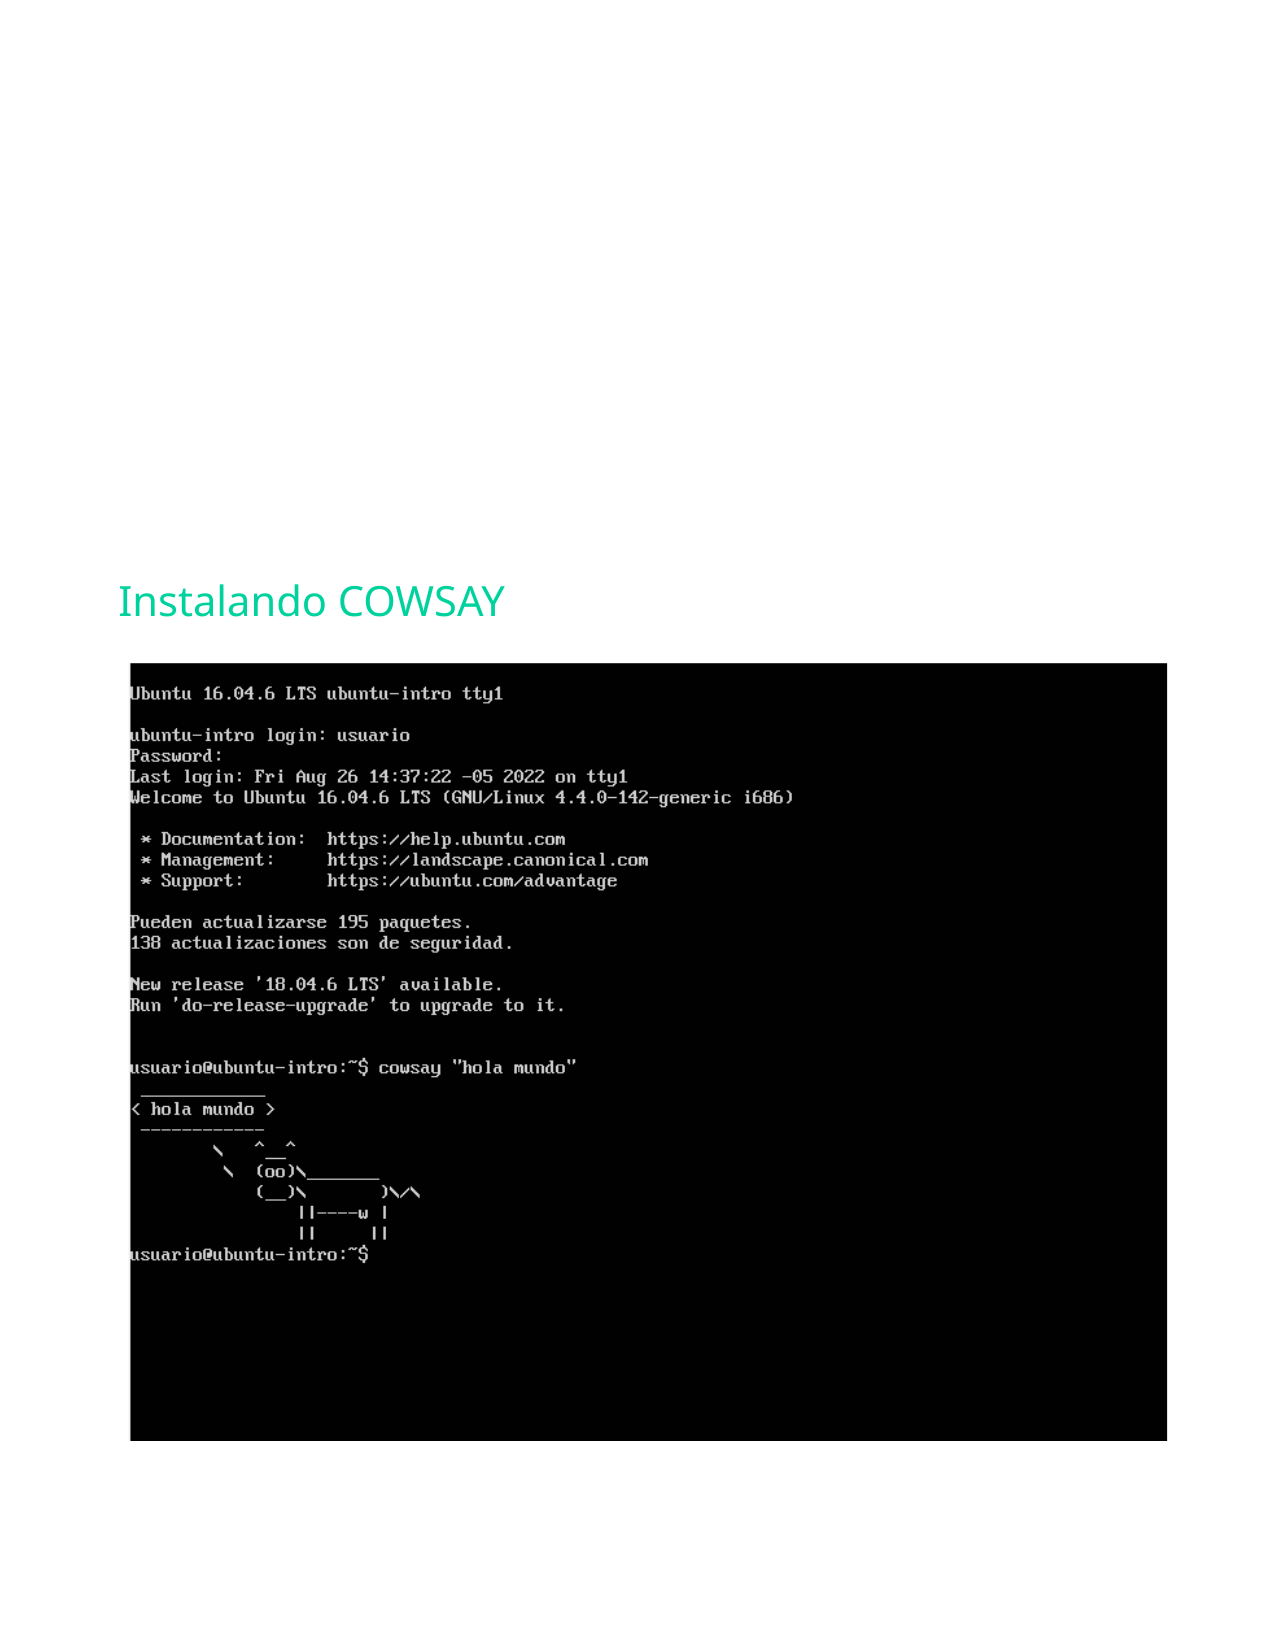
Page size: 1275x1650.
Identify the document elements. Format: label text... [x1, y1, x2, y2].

text Instalando COWSAY [118, 572, 1157, 629]
picture [128, 663, 1168, 1441]
